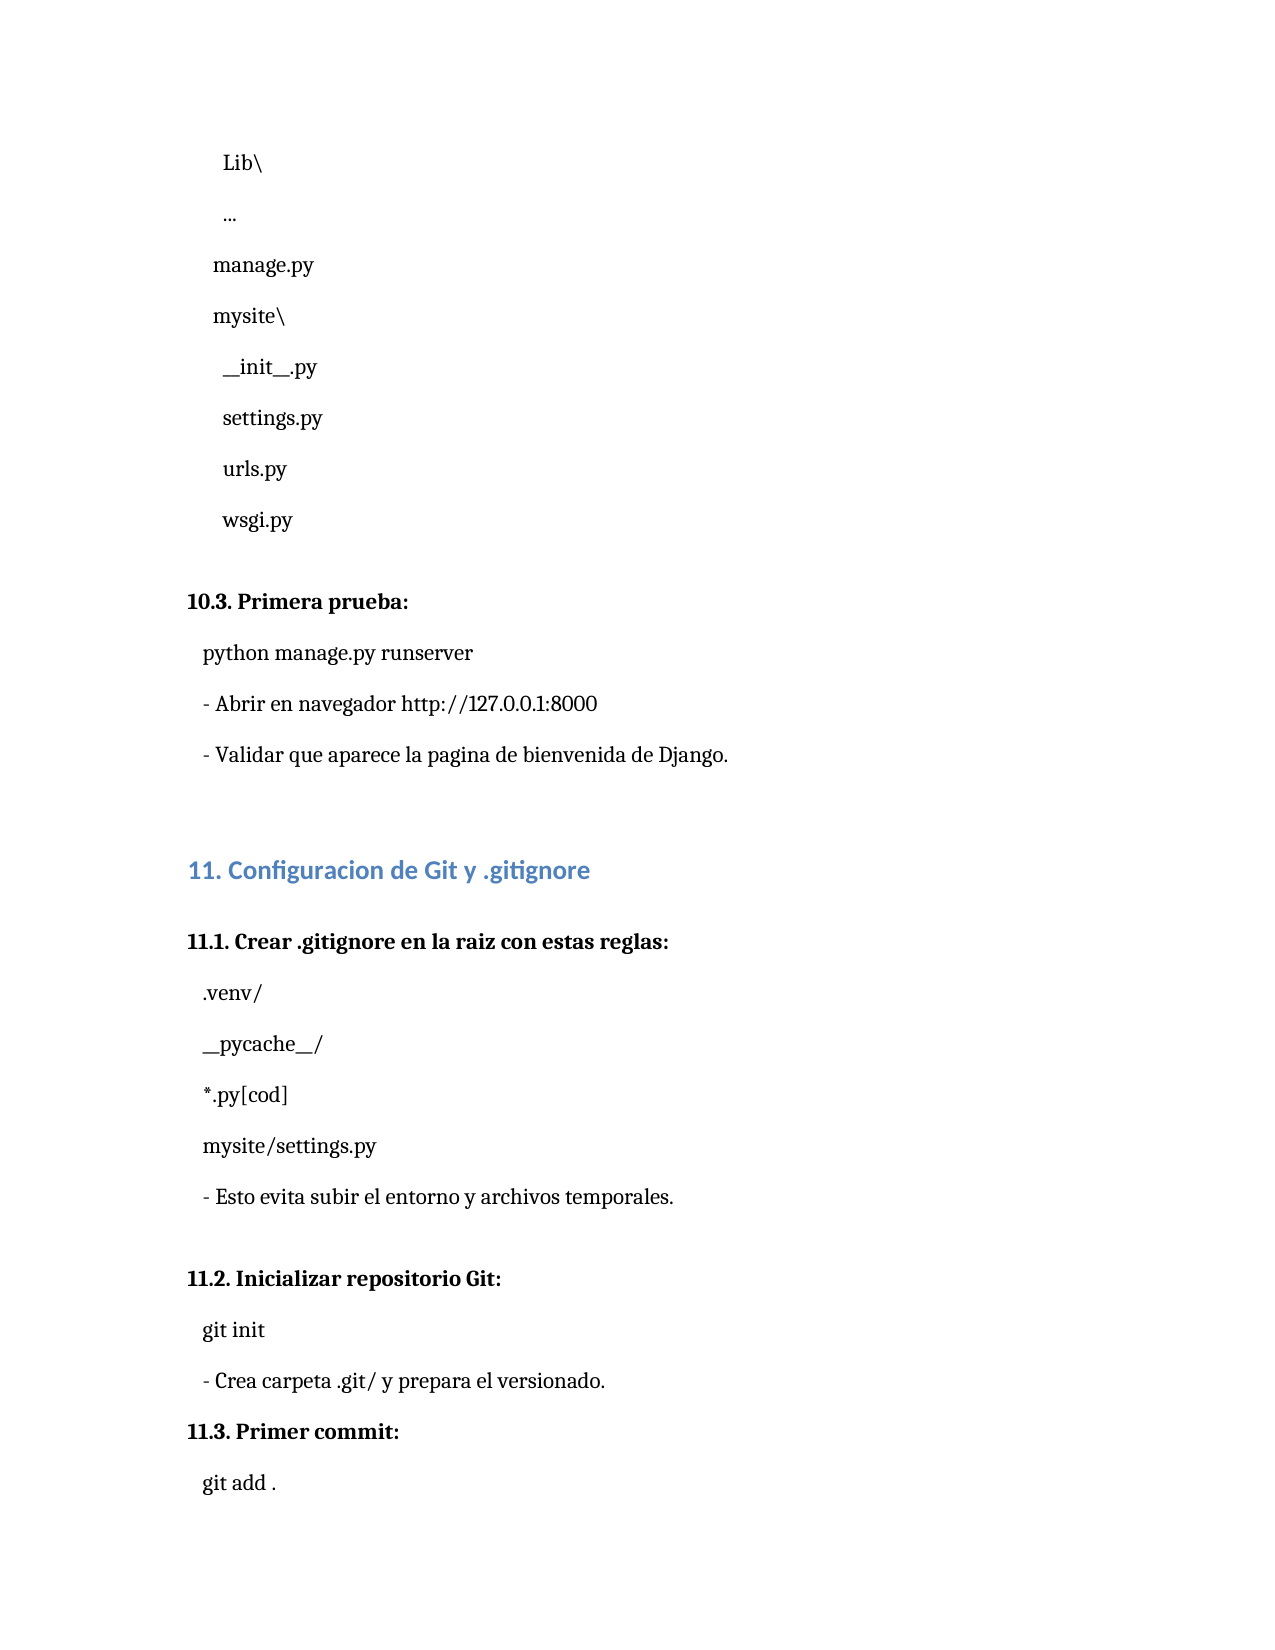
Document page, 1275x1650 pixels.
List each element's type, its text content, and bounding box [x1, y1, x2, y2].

text wsgi.py [187, 507, 1087, 564]
text __init__.py [187, 354, 1087, 381]
text *.py[cod] [187, 1082, 1087, 1108]
text 10.3. Primera prueba: [187, 588, 1087, 615]
text - Abrir en navegador http://127.0.0.1:8000 [187, 691, 1087, 717]
text ... [187, 201, 1087, 227]
text 11.2. Inicializar repositorio Git: [187, 1265, 1087, 1292]
text python manage.py runserver [187, 639, 1087, 666]
text .venv/ [187, 980, 1087, 1006]
text mysite\ [187, 303, 1087, 329]
text __pycache__/ [187, 1031, 1087, 1057]
text mysite/settings.py [187, 1133, 1087, 1159]
text git add . [187, 1469, 1087, 1496]
text Lib\ [187, 150, 1087, 176]
text urls.py [187, 456, 1087, 483]
text 11.1. Crear .gitignore en la raiz con estas reglas: [187, 929, 1087, 955]
text git init [187, 1316, 1087, 1343]
text - Validar que aparece la pagina de bienvenida de Django. [187, 742, 1087, 828]
text - Crea carpeta .git/ y prepara el versionado. [187, 1367, 1087, 1394]
text settings.py [187, 405, 1087, 432]
text manage.py [187, 252, 1087, 278]
text - Esto evita subir el entorno y archivos temporales. [187, 1184, 1087, 1241]
subtitle 11. Configuracion de Git y .gitignore [187, 853, 1087, 924]
text 11.3. Primer commit: [187, 1418, 1087, 1445]
